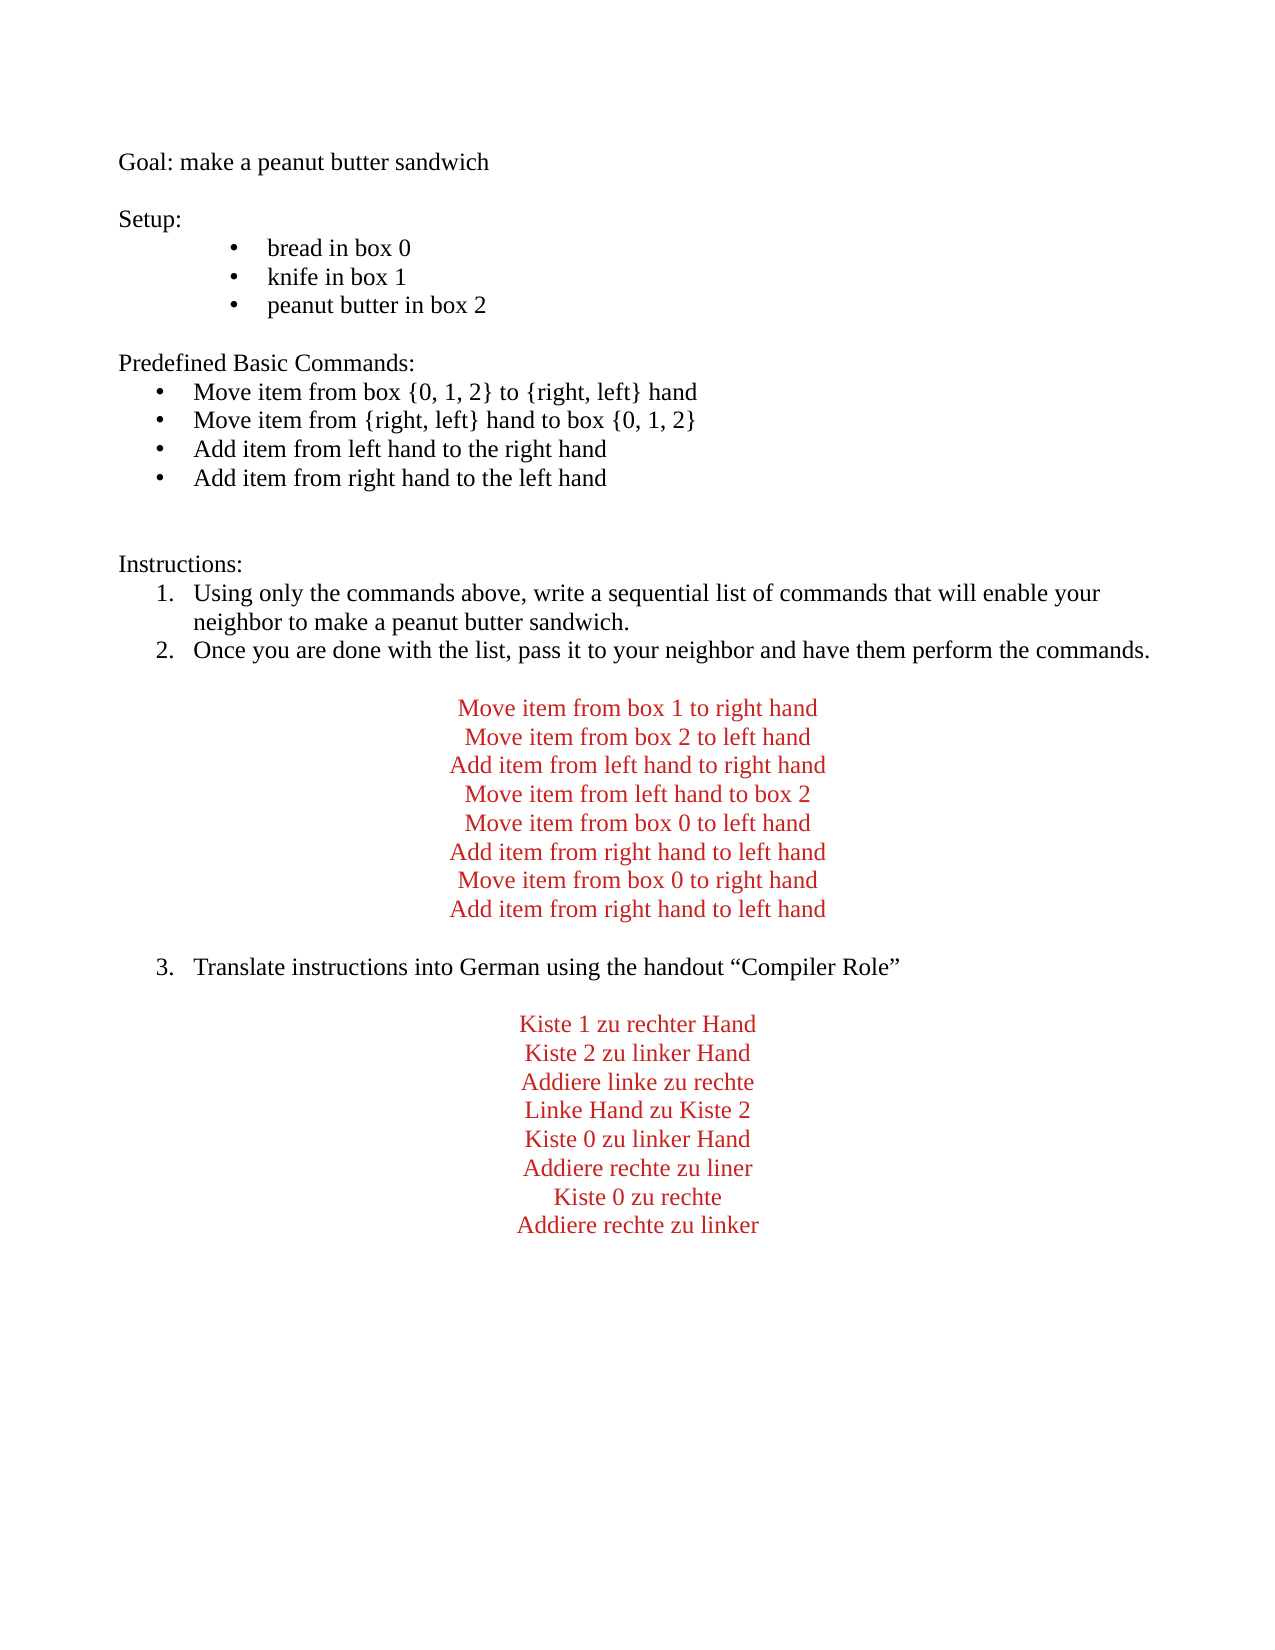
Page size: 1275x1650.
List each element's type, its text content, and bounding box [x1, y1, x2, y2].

text Addiere rechte zu liner [118, 1153, 1157, 1182]
list Add item from right hand to the left hand [156, 463, 1157, 492]
text Addiere rechte zu linker [118, 1211, 1157, 1239]
text Move item from box 2 to left hand [118, 722, 1157, 751]
list Move item from {right, left} hand to box {0, 1, 2} [156, 406, 1157, 434]
text Add item from right hand to left hand [118, 837, 1157, 866]
text Predefined Basic Commands: [118, 348, 1157, 377]
list Translate instructions into German using the handout “Compiler Role” [156, 952, 1157, 981]
list peanut butter in box 2 [229, 291, 1157, 319]
text Add item from left hand to right hand [118, 751, 1157, 779]
list bread in box 0 [229, 233, 1157, 262]
text Goal: make a peanut butter sandwich [118, 147, 1157, 176]
text Kiste 1 zu rechter Hand [118, 1009, 1157, 1038]
text Setup: [118, 204, 1157, 233]
text Kiste 2 zu linker Hand [118, 1038, 1157, 1067]
list Add item from left hand to the right hand [156, 434, 1157, 463]
text Move item from left hand to box 2 [118, 779, 1157, 808]
text Move item from box 0 to left hand [118, 808, 1157, 837]
list Move item from box {0, 1, 2} to {right, left} hand [156, 377, 1157, 406]
text Kiste 0 zu linker Hand [118, 1124, 1157, 1153]
list Using only the commands above, write a sequential list of commands that will enable your neighbor to make a peanut butter sandwich. [156, 578, 1157, 636]
text Linke Hand zu Kiste 2 [118, 1096, 1157, 1124]
list Once you are done with the list, pass it to your neighbor and have them perform the commands. [156, 636, 1157, 664]
text Add item from right hand to left hand [118, 894, 1157, 923]
text Move item from box 1 to right hand [118, 693, 1157, 722]
list knife in box 1 [229, 262, 1157, 291]
text Instructions: [118, 549, 1157, 578]
text Addiere linke zu rechte [118, 1067, 1157, 1096]
text Kiste 0 zu rechte [118, 1182, 1157, 1211]
text Move item from box 0 to right hand [118, 866, 1157, 894]
